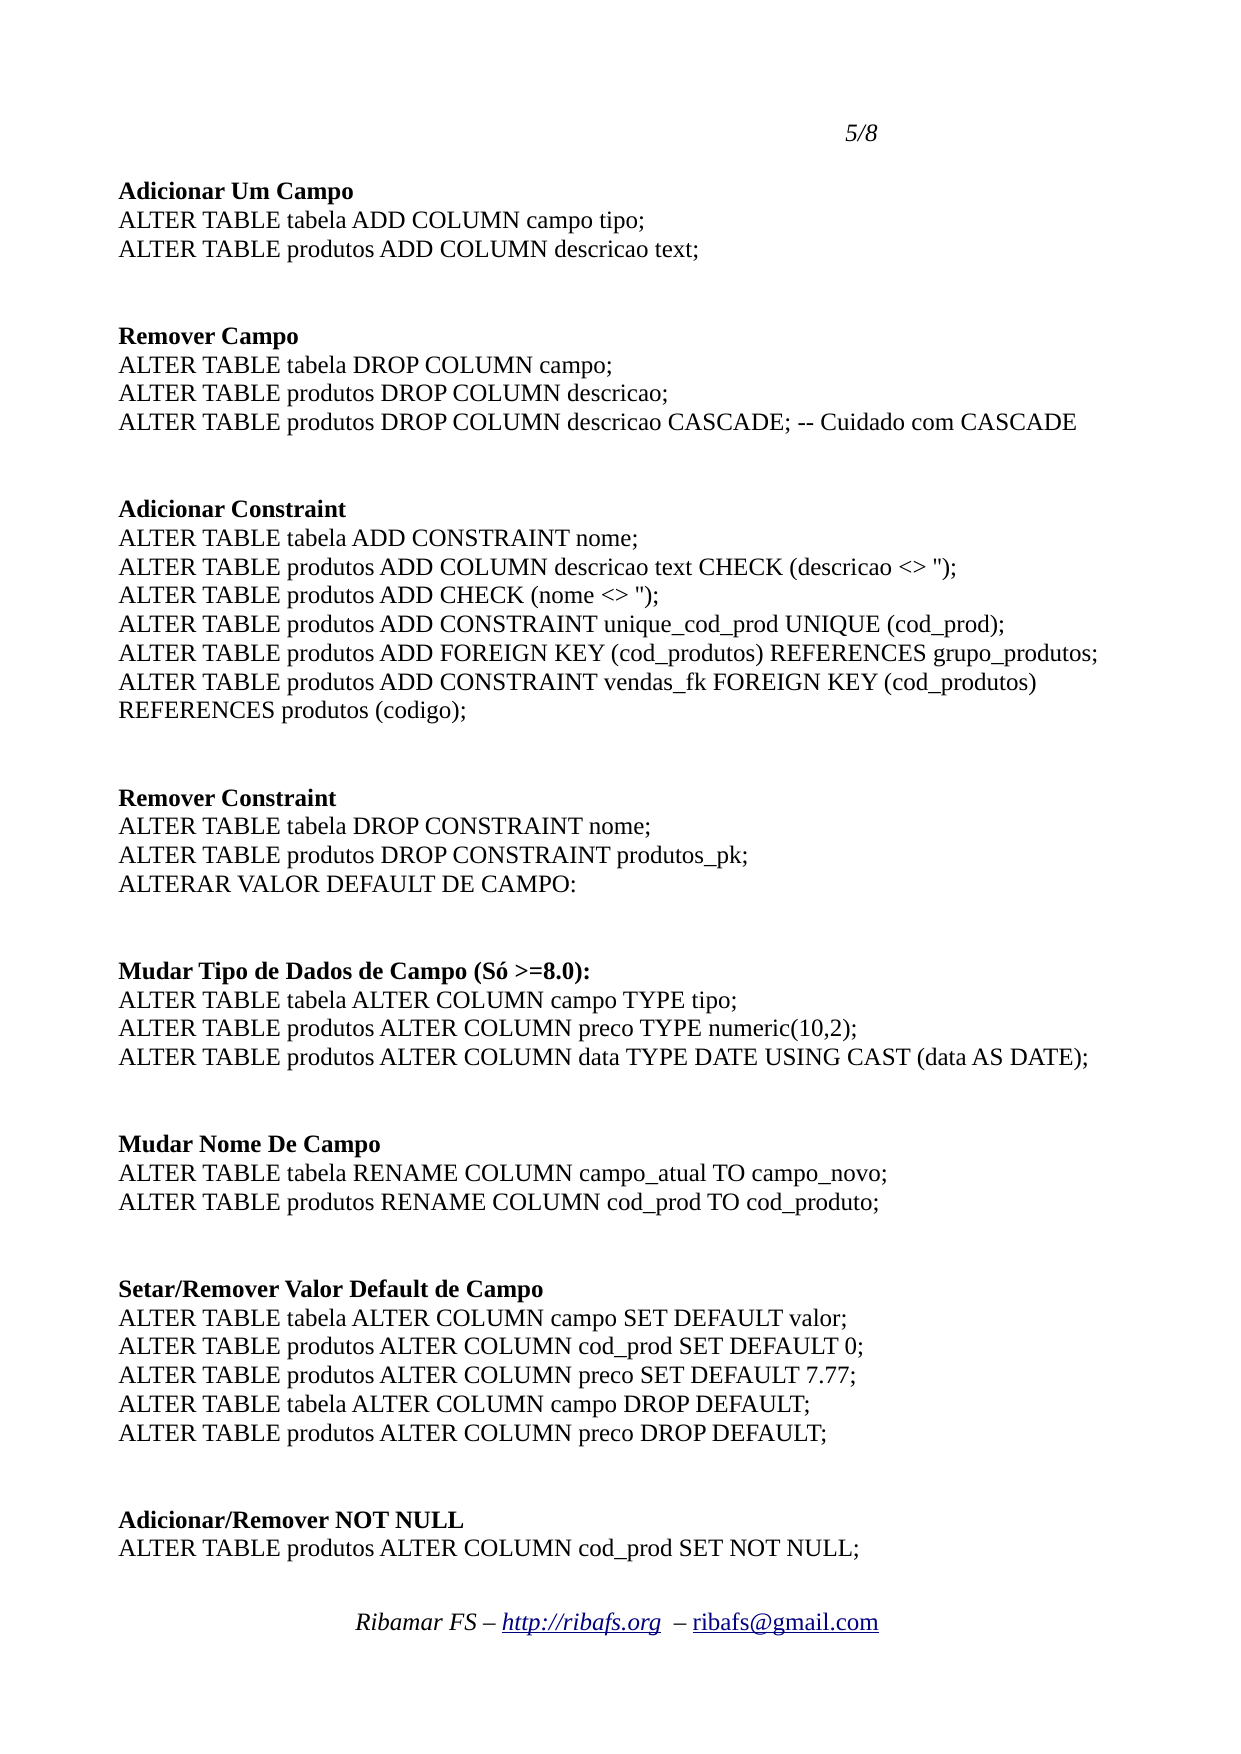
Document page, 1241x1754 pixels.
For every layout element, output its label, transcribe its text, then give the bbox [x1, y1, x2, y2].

text Adicionar/Remover NOT NULL ALTER TABLE produtos ALTER COLUMN cod_prod SET NOT NULL; [118, 1505, 1122, 1562]
text Setar/Remover Valor Default de Campo ALTER TABLE tabela ALTER COLUMN campo SET DEFAULT valor; ALTER TABLE produtos ALTER COLUMN cod_prod SET DEFAULT 0; ALTER TABLE produtos ALTER COLUMN preco SET DEFAULT 7.77; ALTER TABLE tabela ALTER COLUMN campo DROP DEFAULT; ALTER TABLE produtos ALTER COLUMN preco DROP DEFAULT; [118, 1274, 1122, 1446]
text Adicionar Constraint ALTER TABLE tabela ADD CONSTRAINT nome; ALTER TABLE produtos ADD COLUMN descricao text CHECK (descricao <> ''); ALTER TABLE produtos ADD CHECK (nome <> ''); ALTER TABLE produtos ADD CONSTRAINT unique_cod_prod UNIQUE (cod_prod); ALTER TABLE produtos ADD FOREIGN KEY (cod_produtos) REFERENCES grupo_produtos; ALTER TABLE produtos ADD CONSTRAINT vendas_fk FOREIGN KEY (cod_produtos) REFERENCES produtos (codigo); [118, 494, 1122, 724]
text Adicionar Um Campo ALTER TABLE tabela ADD COLUMN campo tipo; ALTER TABLE produtos ADD COLUMN descricao text; [118, 176, 1122, 263]
text Mudar Nome De Campo ALTER TABLE tabela RENAME COLUMN campo_atual TO campo_novo; ALTER TABLE produtos RENAME COLUMN cod_prod TO cod_produto; [118, 1129, 1122, 1216]
text Remover Constraint ALTER TABLE tabela DROP CONSTRAINT nome; ALTER TABLE produtos DROP CONSTRAINT produtos_pk; ALTERAR VALOR DEFAULT DE CAMPO: [118, 783, 1122, 898]
text Remover Campo ALTER TABLE tabela DROP COLUMN campo; ALTER TABLE produtos DROP COLUMN descricao; ALTER TABLE produtos DROP COLUMN descricao CASCADE; -- Cuidado com CASCADE [118, 321, 1122, 436]
text Mudar Tipo de Dados de Campo (Só >=8.0): ALTER TABLE tabela ALTER COLUMN campo TYPE tipo; ALTER TABLE produtos ALTER COLUMN preco TYPE numeric(10,2); ALTER TABLE produtos ALTER COLUMN data TYPE DATE USING CAST (data AS DATE); [118, 956, 1122, 1071]
